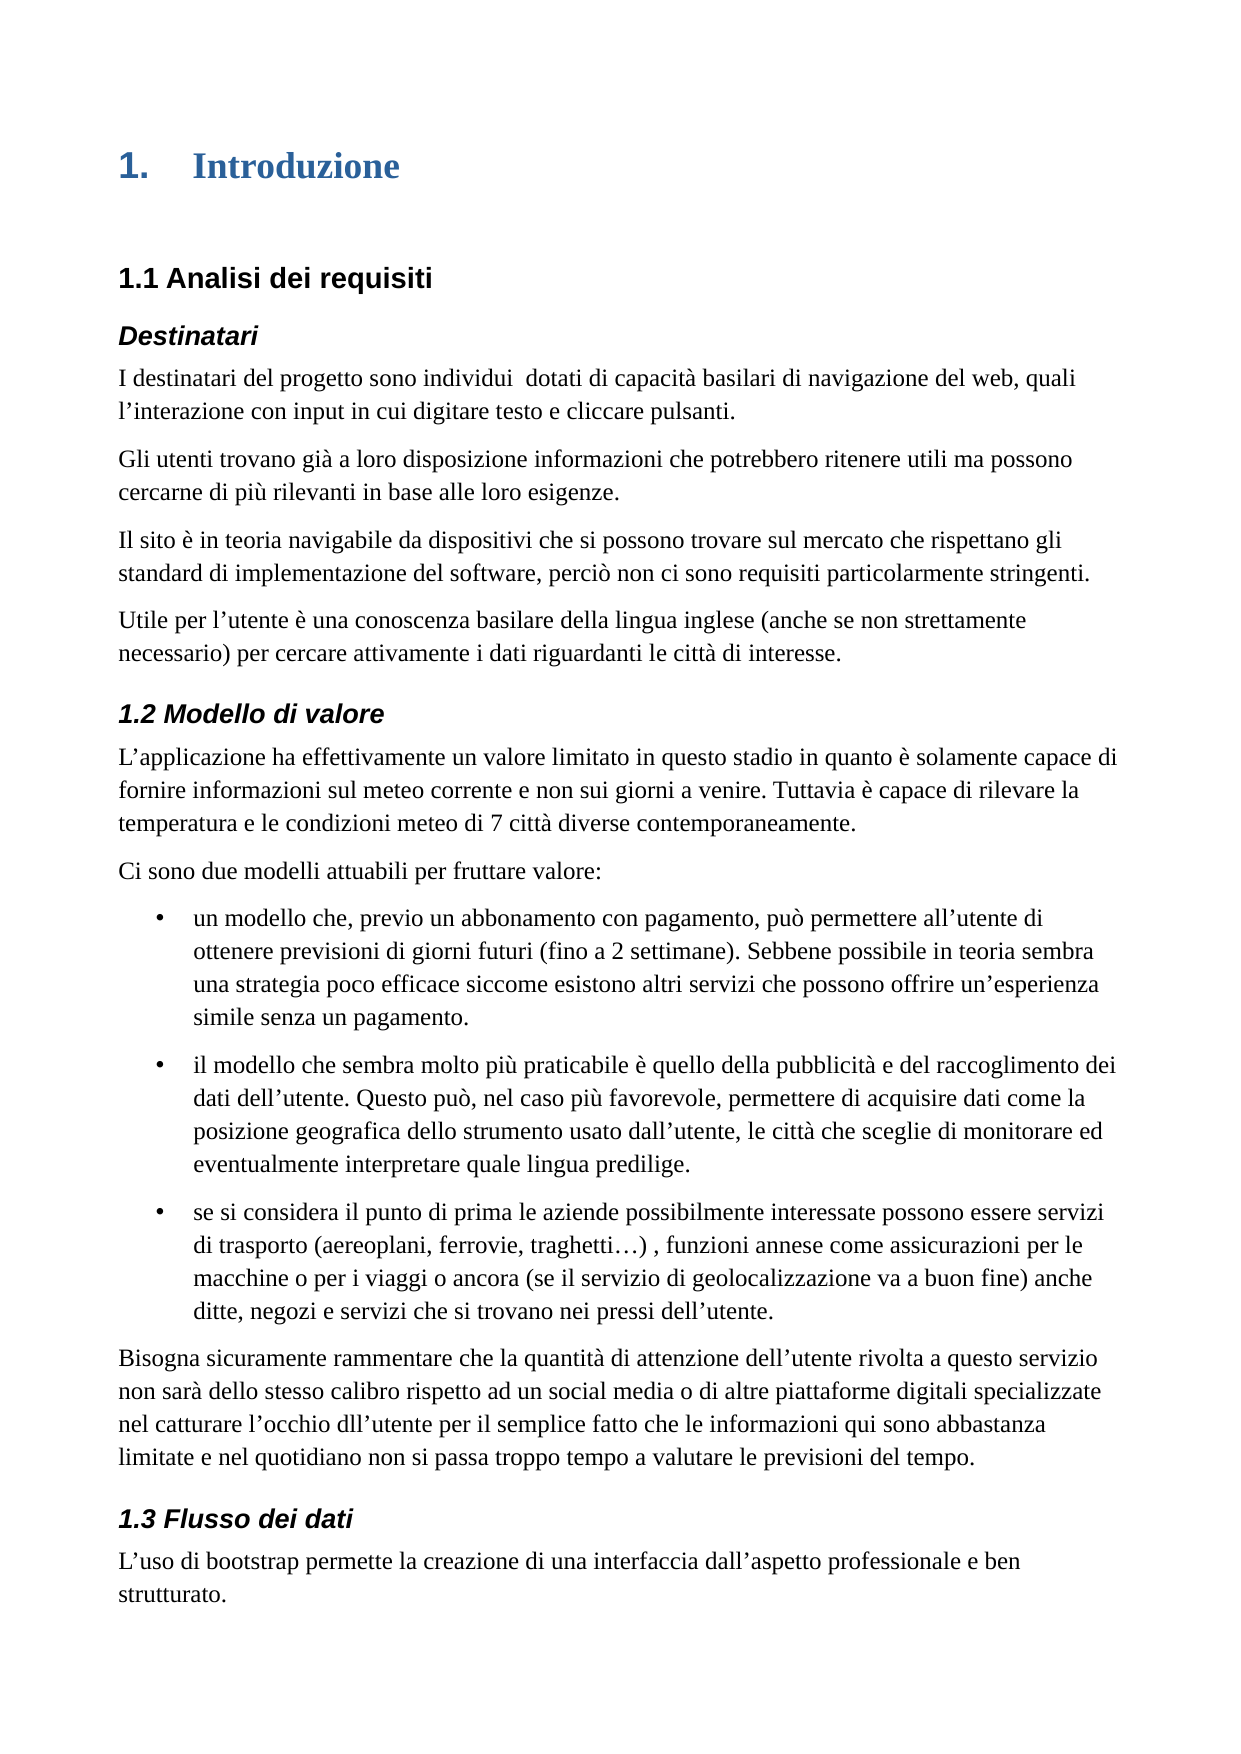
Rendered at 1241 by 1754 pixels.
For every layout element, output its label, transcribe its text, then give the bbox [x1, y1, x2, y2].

subtitle 1.3 Flusso dei dati [118, 1503, 1122, 1534]
subtitle Destinatari [118, 320, 1122, 351]
text I destinatari del progetto sono individui dotati di capacità basilari di navigazione del web, quali l’interazione con input in cui digitare testo e cliccare pulsanti. [118, 363, 1122, 425]
text L’applicazione ha effettivamente un valore limitato in questo stadio in quanto è solamente capace di fornire informazioni sul meteo corrente e non sui giorni a venire. Tuttavia è capace di rilevare la temperatura e le condizioni meteo di 7 città diverse contemporaneamente. [118, 742, 1122, 837]
list se si considera il punto di prima le aziende possibilmente interessate possono essere servizi di trasporto (aereoplani, ferrovie, traghetti…) , funzioni annese come assicurazioni per le macchine o per i viaggi o ancora (se il servizio di geolocalizzazione va a buon fine) anche ditte, negozi e servizi che si trovano nei pressi dell’utente. [156, 1197, 1122, 1324]
text L’uso di bootstrap permette la creazione di una interfaccia dall’aspetto professionale e ben strutturato. [118, 1546, 1122, 1608]
subtitle 1. Introduzione [118, 143, 1122, 186]
subtitle 1.1 Analisi dei requisiti [118, 261, 1122, 295]
list il modello che sembra molto più praticabile è quello della pubblicità e del raccoglimento dei dati dell’utente. Questo può, nel caso più favorevole, permettere di acquisire dati come la posizione geografica dello strumento usato dall’utente, le città che sceglie di monitorare ed eventualmente interpretare quale lingua predilige. [156, 1050, 1122, 1178]
subtitle 1.2 Modello di valore [118, 698, 1122, 730]
text Bisogna sicuramente rammentare che la quantità di attenzione dell’utente rivolta a questo servizio non sarà dello stesso calibro rispetto ad un social media o di altre piattaforme digitali specializzate nel catturare l’occhio dll’utente per il semplice fatto che le informazioni qui sono abbastanza limitate e nel quotidiano non si passa troppo tempo a valutare le previsioni del tempo. [118, 1343, 1122, 1471]
text Il sito è in teoria navigabile da dispositivi che si possono trovare sul mercato che rispettano gli standard di implementazione del software, perciò non ci sono requisiti particolarmente stringenti. [118, 525, 1122, 586]
text Utile per l’utente è una conoscenza basilare della lingua inglese (anche se non strettamente necessario) per cercare attivamente i dati riguardanti le città di interesse. [118, 605, 1122, 667]
text Ci sono due modelli attuabili per fruttare valore: [118, 856, 1122, 884]
list un modello che, previo un abbonamento con pagamento, può permettere all’utente di ottenere previsioni di giorni futuri (fino a 2 settimane). Sebbene possibile in teoria sembra una strategia poco efficace siccome esistono altri servizi che possono offrire un’esperienza simile senza un pagamento. [156, 903, 1122, 1031]
text Gli utenti trovano già a loro disposizione informazioni che potrebbero ritenere utili ma possono cercarne di più rilevanti in base alle loro esigenze. [118, 444, 1122, 506]
